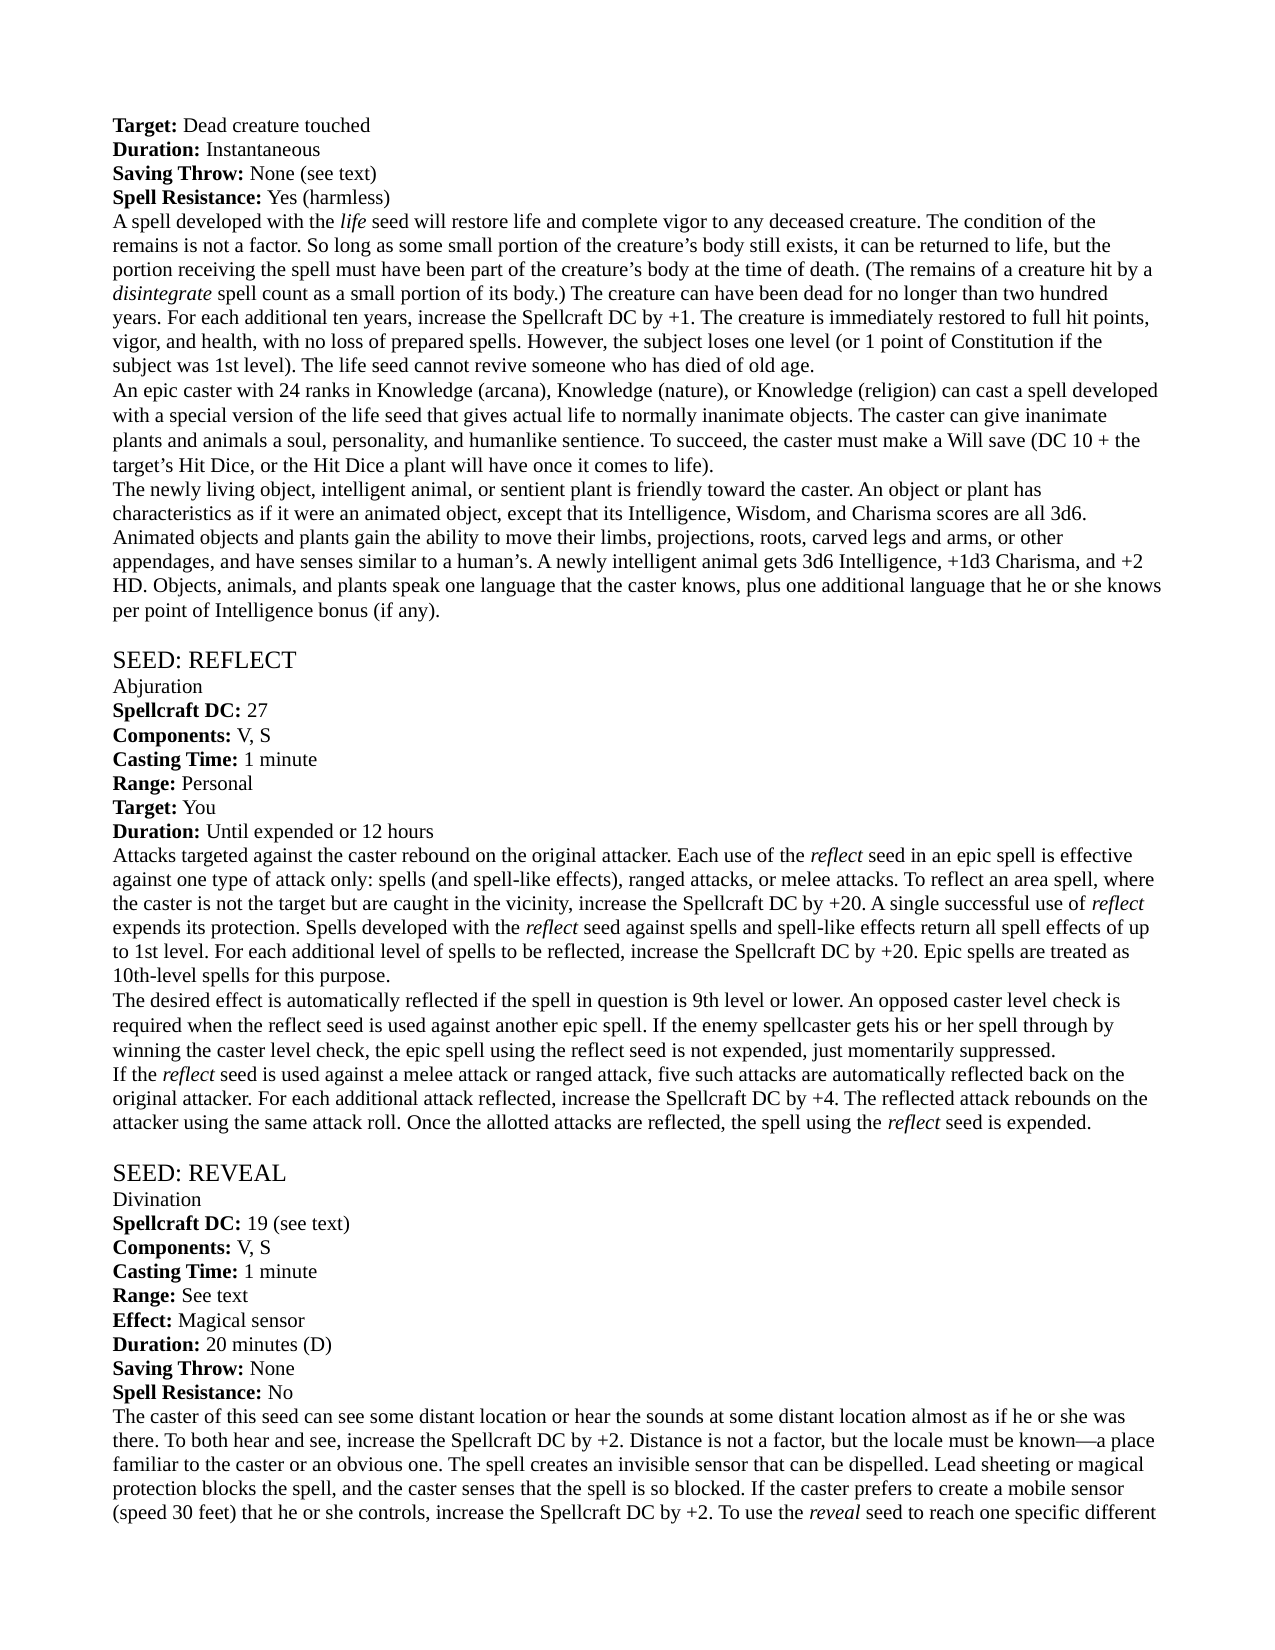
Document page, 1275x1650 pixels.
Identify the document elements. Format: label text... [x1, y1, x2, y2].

text Target: Dead creature touched [112, 112, 1162, 137]
text Spellcraft DC: 19 (see text) [112, 1211, 1162, 1235]
text Saving Throw: None (see text) [112, 161, 1162, 185]
text Divination [112, 1187, 1162, 1211]
subtitle SEED: REFLECT [112, 646, 1162, 674]
text Target: You [112, 795, 1162, 819]
text Saving Throw: None [112, 1356, 1162, 1380]
subtitle SEED: REVEAL [112, 1158, 1162, 1187]
text If the reflect seed is used against a melee attack or ranged attack, five such attacks are automatically reflected back on the original attacker. For each additional attack reflected, increase the Spellcraft DC by +4. The reflected attack rebounds on the attacker using the same attack roll. Once the allotted attacks are reflected, the spell using the reflect seed is expended. [112, 1062, 1162, 1134]
text Range: See text [112, 1283, 1162, 1307]
text Spell Resistance: Yes (harmless) [112, 185, 1162, 209]
text The caster of this seed can see some distant location or hear the sounds at some distant location almost as if he or she was there. To both hear and see, increase the Spellcraft DC by +2. Distance is not a factor, but the locale must be known—a place familiar to the caster or an obvious one. The spell creates an invisible sensor that can be dispelled. Lead sheeting or magical protection blocks the spell, and the caster senses that the spell is so blocked. If the caster prefers to create a mobile sensor (speed 30 feet) that he or she controls, increase the Spellcraft DC by +2. To use the reveal seed to reach one specific different [112, 1404, 1162, 1524]
text Components: V, S [112, 1235, 1162, 1259]
text Effect: Magical sensor [112, 1307, 1162, 1332]
text The newly living object, intelligent animal, or sentient plant is friendly toward the caster. An object or plant has characteristics as if it were an animated object, except that its Intelligence, Wisdom, and Charisma scores are all 3d6. Animated objects and plants gain the ability to move their limbs, projections, roots, carved legs and arms, or other appendages, and have senses similar to a human’s. A newly intelligent animal gets 3d6 Intelligence, +1d3 Charisma, and +2 HD. Objects, animals, and plants speak one language that the caster knows, plus one additional language that he or she knows per point of Intelligence bonus (if any). [112, 477, 1162, 622]
text Spell Resistance: No [112, 1380, 1162, 1404]
text Duration: 20 minutes (D) [112, 1332, 1162, 1356]
text An epic caster with 24 ranks in Knowledge (arcana), Knowledge (nature), or Knowledge (religion) can cast a spell developed with a special version of the life seed that gives actual life to normally inanimate objects. The caster can give inanimate plants and animals a soul, personality, and humanlike sentience. To succeed, the caster must make a Will save (DC 10 + the target’s Hit Dice, or the Hit Dice a plant will have once it comes to life). [112, 377, 1162, 477]
text Casting Time: 1 minute [112, 747, 1162, 771]
text Casting Time: 1 minute [112, 1259, 1162, 1283]
text A spell developed with the life seed will restore life and complete vigor to any deceased creature. The condition of the remains is not a factor. So long as some small portion of the creature’s body still exists, it can be returned to life, but the portion receiving the spell must have been part of the creature’s body at the time of death. (The remains of a creature hit by a disintegrate spell count as a small portion of its body.) The creature can have been dead for no longer than two hundred years. For each additional ten years, increase the Spellcraft DC by +1. The creature is immediately restored to full hit points, vigor, and health, with no loss of prepared spells. However, the subject loses one level (or 1 point of Constitution if the subject was 1st level). The life seed cannot revive someone who has died of old age. [112, 209, 1162, 377]
text The desired effect is automatically reflected if the spell in question is 9th level or lower. An opposed caster level check is required when the reflect seed is used against another epic spell. If the enemy spellcaster gets his or her spell through by winning the caster level check, the epic spell using the reflect seed is not expended, just momentarily suppressed. [112, 987, 1162, 1062]
text Range: Personal [112, 771, 1162, 795]
text Duration: Until expended or 12 hours [112, 819, 1162, 843]
text Spellcraft DC: 27 [112, 698, 1162, 722]
text Duration: Instantaneous [112, 137, 1162, 161]
text Abjuration [112, 674, 1162, 698]
text Components: V, S [112, 722, 1162, 747]
text Attacks targeted against the caster rebound on the original attacker. Each use of the reflect seed in an epic spell is effective against one type of attack only: spells (and spell-like effects), ranged attacks, or melee attacks. To reflect an area spell, where the caster is not the target but are caught in the vicinity, increase the Spellcraft DC by +20. A single successful use of reflect expends its protection. Spells developed with the reflect seed against spells and spell-like effects return all spell effects of up to 1st level. For each additional level of spells to be reflected, increase the Spellcraft DC by +20. Epic spells are treated as 10th-level spells for this purpose. [112, 843, 1162, 987]
